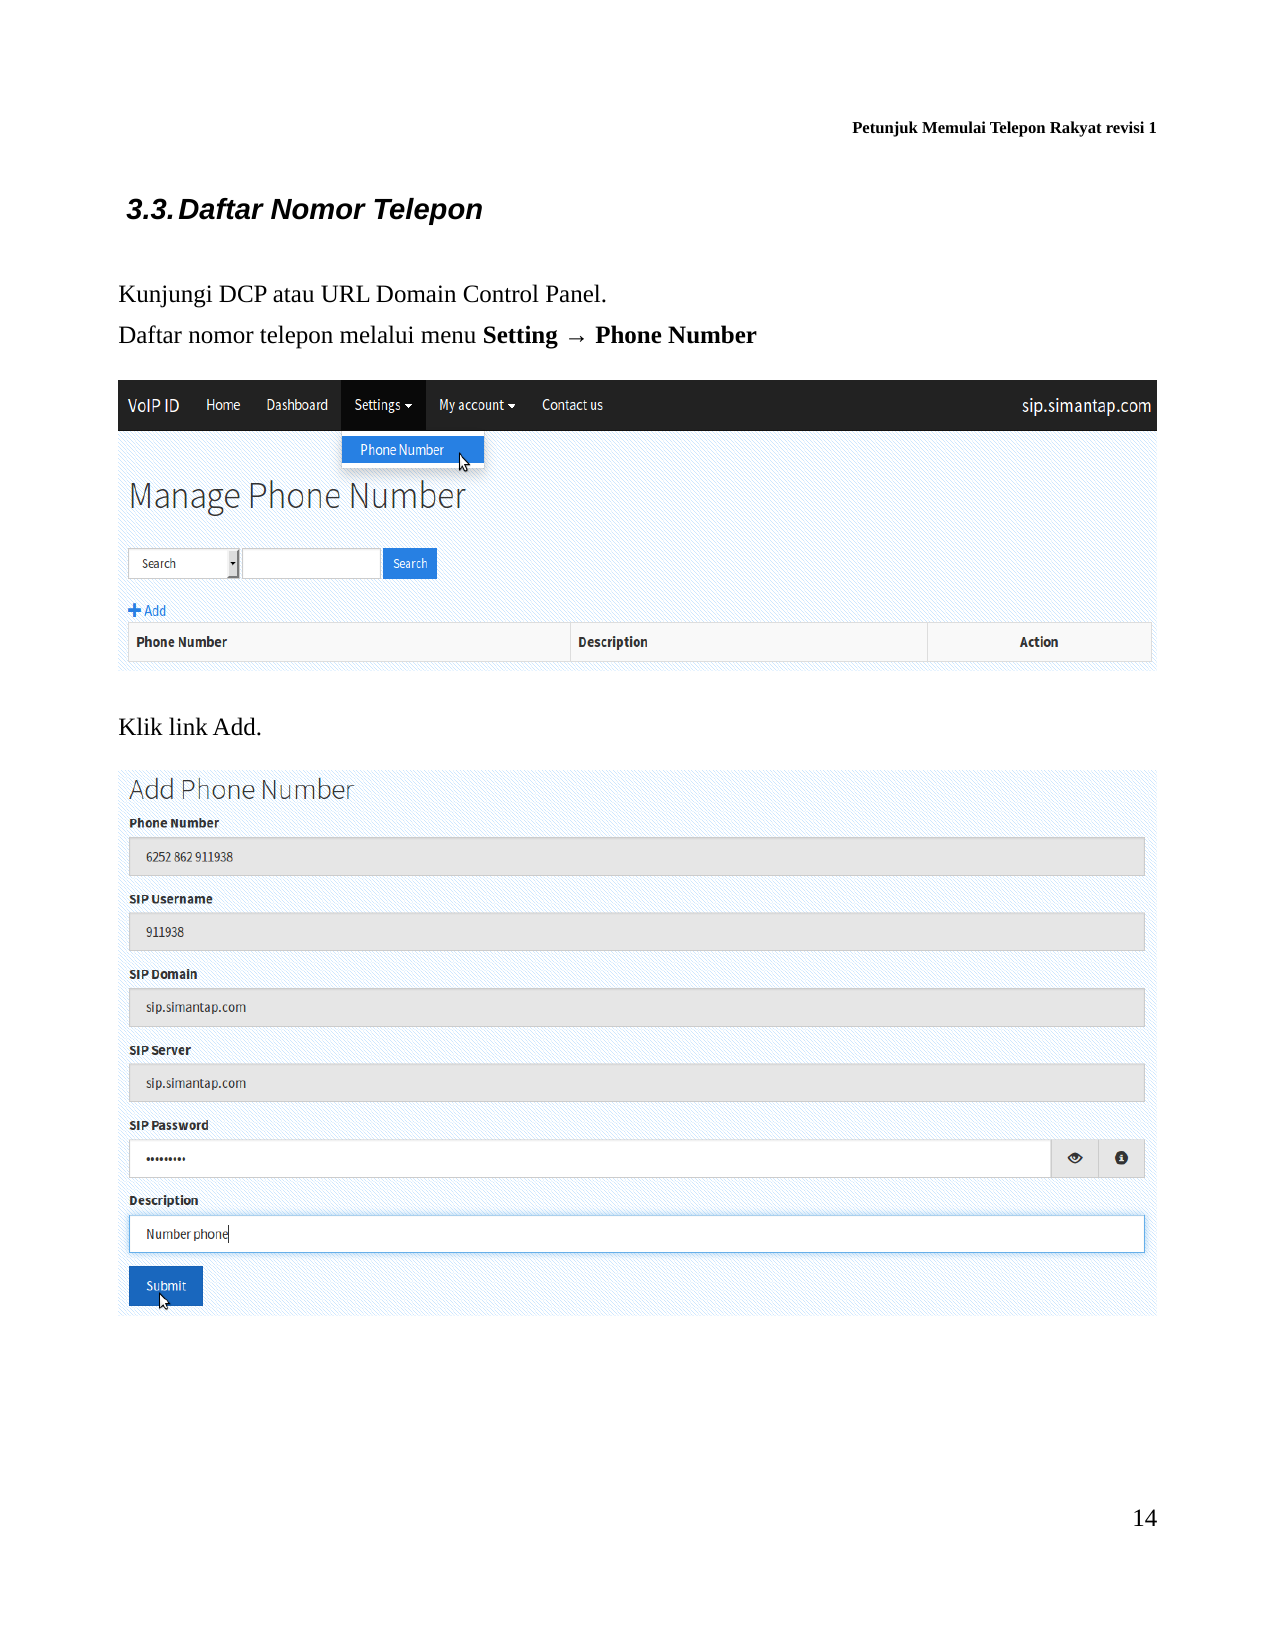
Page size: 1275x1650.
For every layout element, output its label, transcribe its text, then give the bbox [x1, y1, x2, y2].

subtitle Daftar Nomor Telepon [118, 192, 1157, 225]
picture [118, 770, 1157, 1316]
text Kunjungi DCP atau URL Domain Control Panel. [118, 279, 1157, 308]
picture [118, 380, 1157, 671]
text Klik link Add. [118, 712, 1157, 740]
text Daftar nomor telepon melalui menu Setting → Phone Number [118, 320, 1157, 349]
